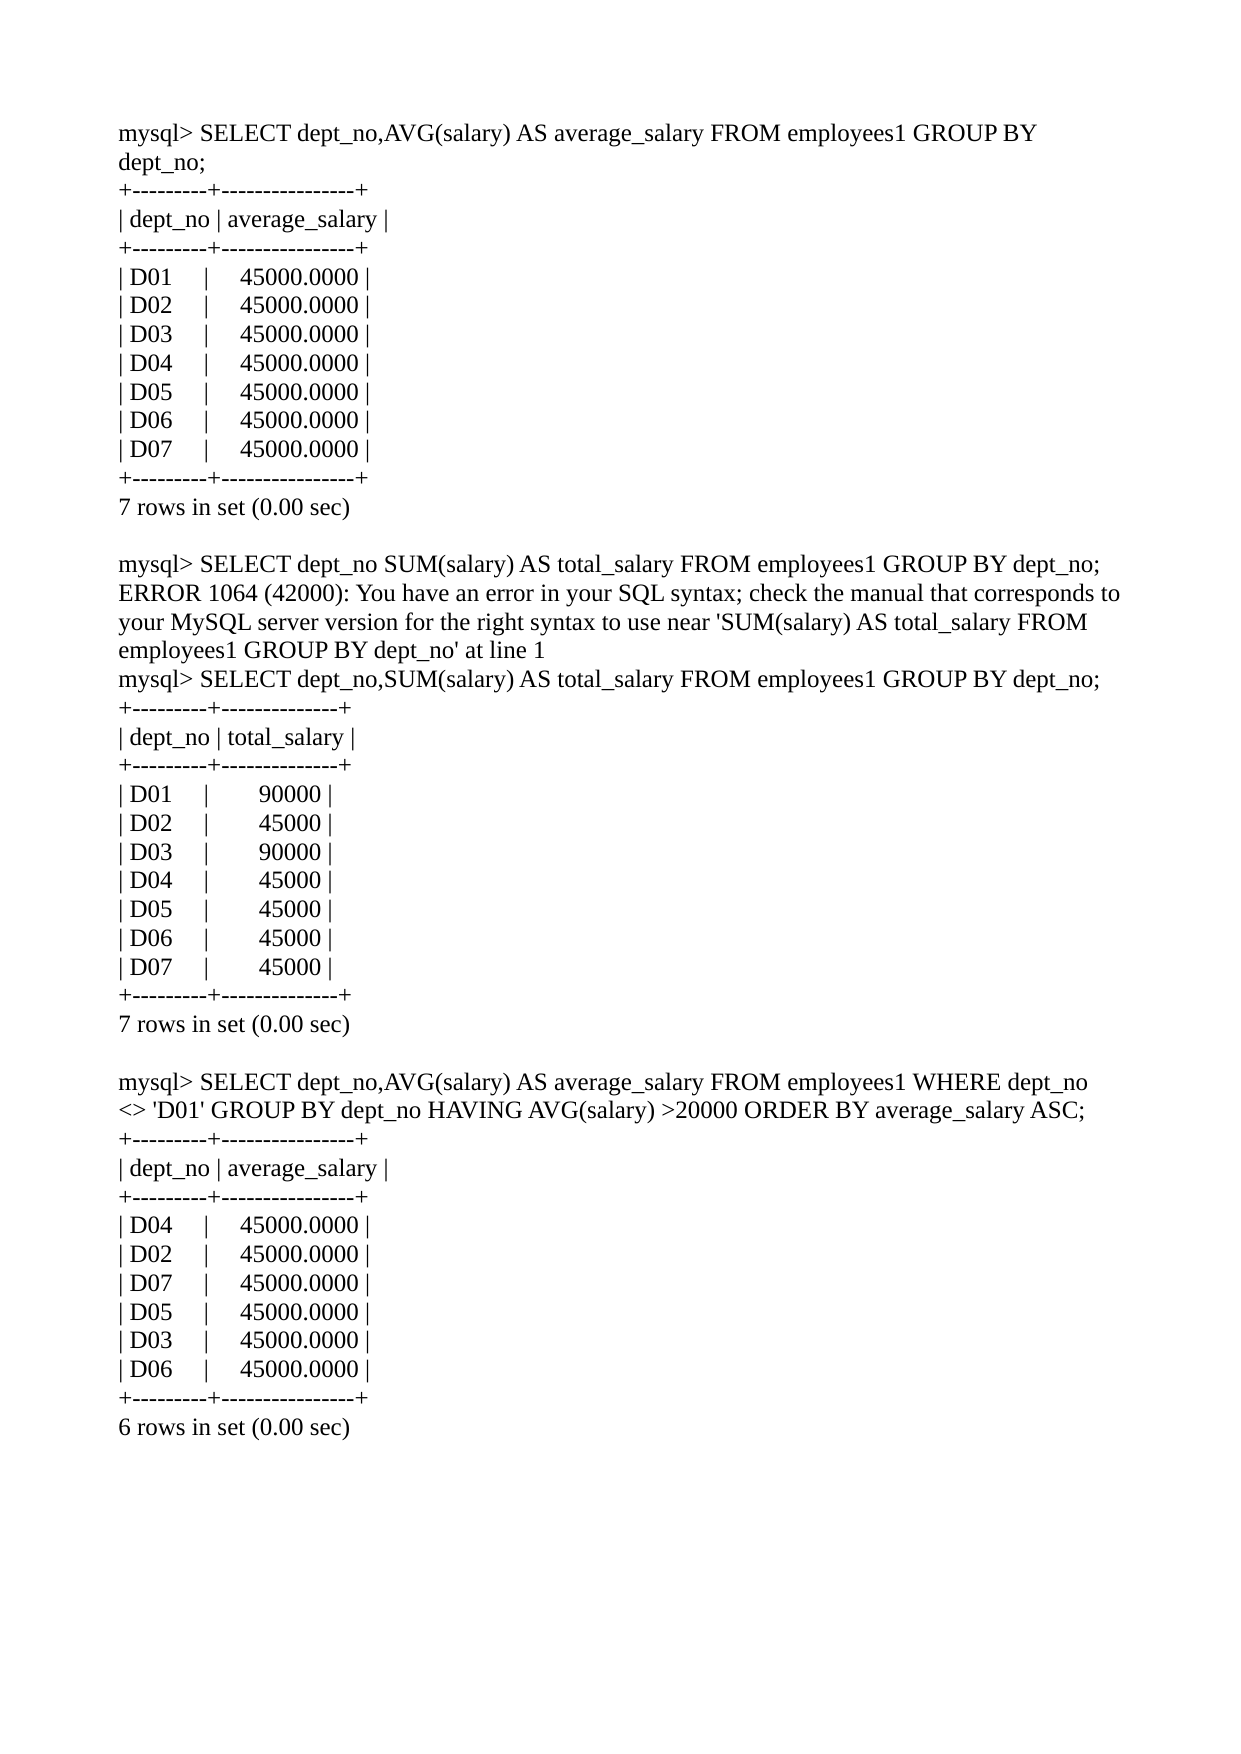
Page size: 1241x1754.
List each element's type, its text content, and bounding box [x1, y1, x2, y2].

text mysql> SELECT dept_no SUM(salary) AS total_salary FROM employees1 GROUP BY dept_no; [118, 549, 1122, 578]
text | D05 | 45000 | [118, 894, 1122, 923]
text | D06 | 45000.0000 | [118, 406, 1122, 434]
text | D06 | 45000 | [118, 923, 1122, 952]
text mysql> SELECT dept_no,SUM(salary) AS total_salary FROM employees1 GROUP BY dept_no; [118, 664, 1122, 693]
text | dept_no | average_salary | [118, 204, 1122, 233]
text 6 rows in set (0.00 sec) [118, 1412, 1122, 1441]
text +---------+----------------+ [118, 1383, 1122, 1412]
text | D02 | 45000.0000 | [118, 291, 1122, 319]
text +---------+--------------+ [118, 693, 1122, 722]
text | D04 | 45000 | [118, 866, 1122, 894]
text | D04 | 45000.0000 | [118, 348, 1122, 377]
text +---------+--------------+ [118, 751, 1122, 779]
text | D03 | 90000 | [118, 837, 1122, 866]
text | D02 | 45000.0000 | [118, 1239, 1122, 1268]
text | D07 | 45000.0000 | [118, 434, 1122, 463]
text | dept_no | average_salary | [118, 1153, 1122, 1182]
text 7 rows in set (0.00 sec) [118, 1009, 1122, 1038]
text | D04 | 45000.0000 | [118, 1211, 1122, 1239]
text | D03 | 45000.0000 | [118, 319, 1122, 348]
text | D06 | 45000.0000 | [118, 1354, 1122, 1383]
text +---------+----------------+ [118, 1182, 1122, 1211]
text mysql> SELECT dept_no,AVG(salary) AS average_salary FROM employees1 WHERE dept_no <> 'D01' GROUP BY dept_no HAVING AVG(salary) >20000 ORDER BY average_salary ASC; [118, 1067, 1122, 1124]
text | D01 | 90000 | [118, 779, 1122, 808]
text ERROR 1064 (42000): You have an error in your SQL syntax; check the manual that corresponds to your MySQL server version for the right syntax to use near 'SUM(salary) AS total_salary FROM employees1 GROUP BY dept_no' at line 1 [118, 578, 1122, 664]
text | D03 | 45000.0000 | [118, 1326, 1122, 1354]
text | D07 | 45000.0000 | [118, 1268, 1122, 1297]
text +---------+----------------+ [118, 176, 1122, 204]
text +---------+--------------+ [118, 981, 1122, 1009]
text | D02 | 45000 | [118, 808, 1122, 837]
text 7 rows in set (0.00 sec) [118, 492, 1122, 521]
text | dept_no | total_salary | [118, 722, 1122, 751]
text | D05 | 45000.0000 | [118, 1297, 1122, 1326]
text +---------+----------------+ [118, 233, 1122, 262]
text +---------+----------------+ [118, 463, 1122, 492]
text +---------+----------------+ [118, 1124, 1122, 1153]
text mysql> SELECT dept_no,AVG(salary) AS average_salary FROM employees1 GROUP BY dept_no; [118, 118, 1122, 176]
text | D07 | 45000 | [118, 952, 1122, 981]
text | D01 | 45000.0000 | [118, 262, 1122, 291]
text | D05 | 45000.0000 | [118, 377, 1122, 406]
